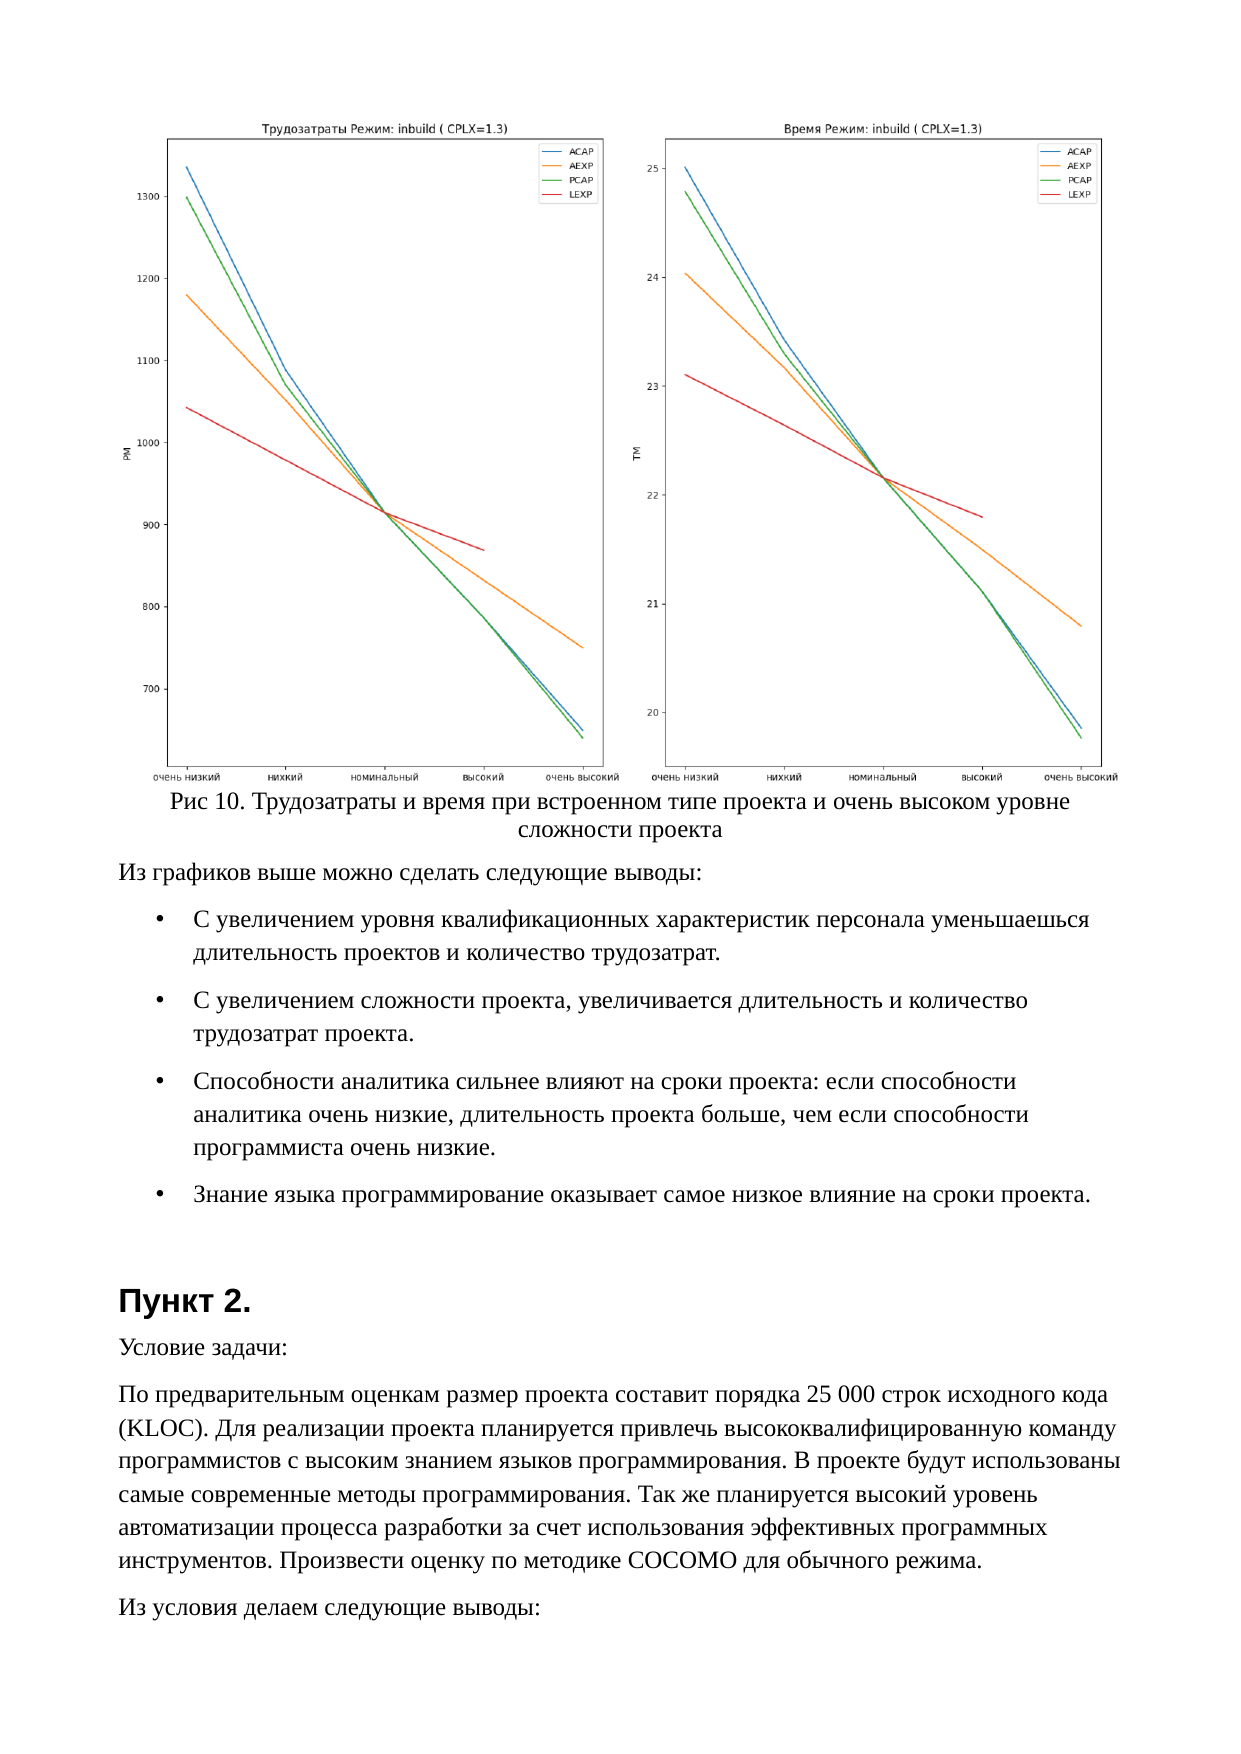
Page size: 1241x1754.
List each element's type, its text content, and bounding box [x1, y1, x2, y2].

picture [118, 118, 1123, 786]
list С увеличением уровня квалификационных характеристик персонала уменьшаешься длительность проектов и количество трудозатрат. [156, 904, 1122, 966]
text Из условия делаем следующие выводы: [118, 1592, 1122, 1621]
list С увеличением сложности проекта, увеличивается длительность и количество трудозатрат проекта. [156, 985, 1122, 1047]
text Из графиков выше можно сделать следующие выводы: [118, 857, 1122, 886]
text По предварительным оценкам размер проекта составит порядка 25 000 строк исходного кода (KLOC). Для реализации проекта планируется привлечь высококвалифицированную команду программистов с высоким знанием языков программирования. В проекте будут использованы самые современные методы программирования. Так же планируется высокий уровень автоматизации процесса разработки за счет использования эффективных программных инструментов. Произвести оценку по методике COCOMO для обычного режима. [118, 1379, 1122, 1573]
text Условие задачи: [118, 1332, 1122, 1361]
list Способности аналитика сильнее влияют на сроки проекта: если способности аналитика очень низкие, длительность проекта больше, чем если способности программиста очень низкие. [156, 1066, 1122, 1161]
table_cell Рис 10. Трудозатраты и время при встроенном типе проекта и очень высоком уровне сложности проекта [118, 786, 1122, 857]
subtitle Пункт 2. [118, 1281, 1122, 1319]
list Знание языка программирование оказывает самое низкое влияние на сроки проекта. [156, 1179, 1122, 1208]
